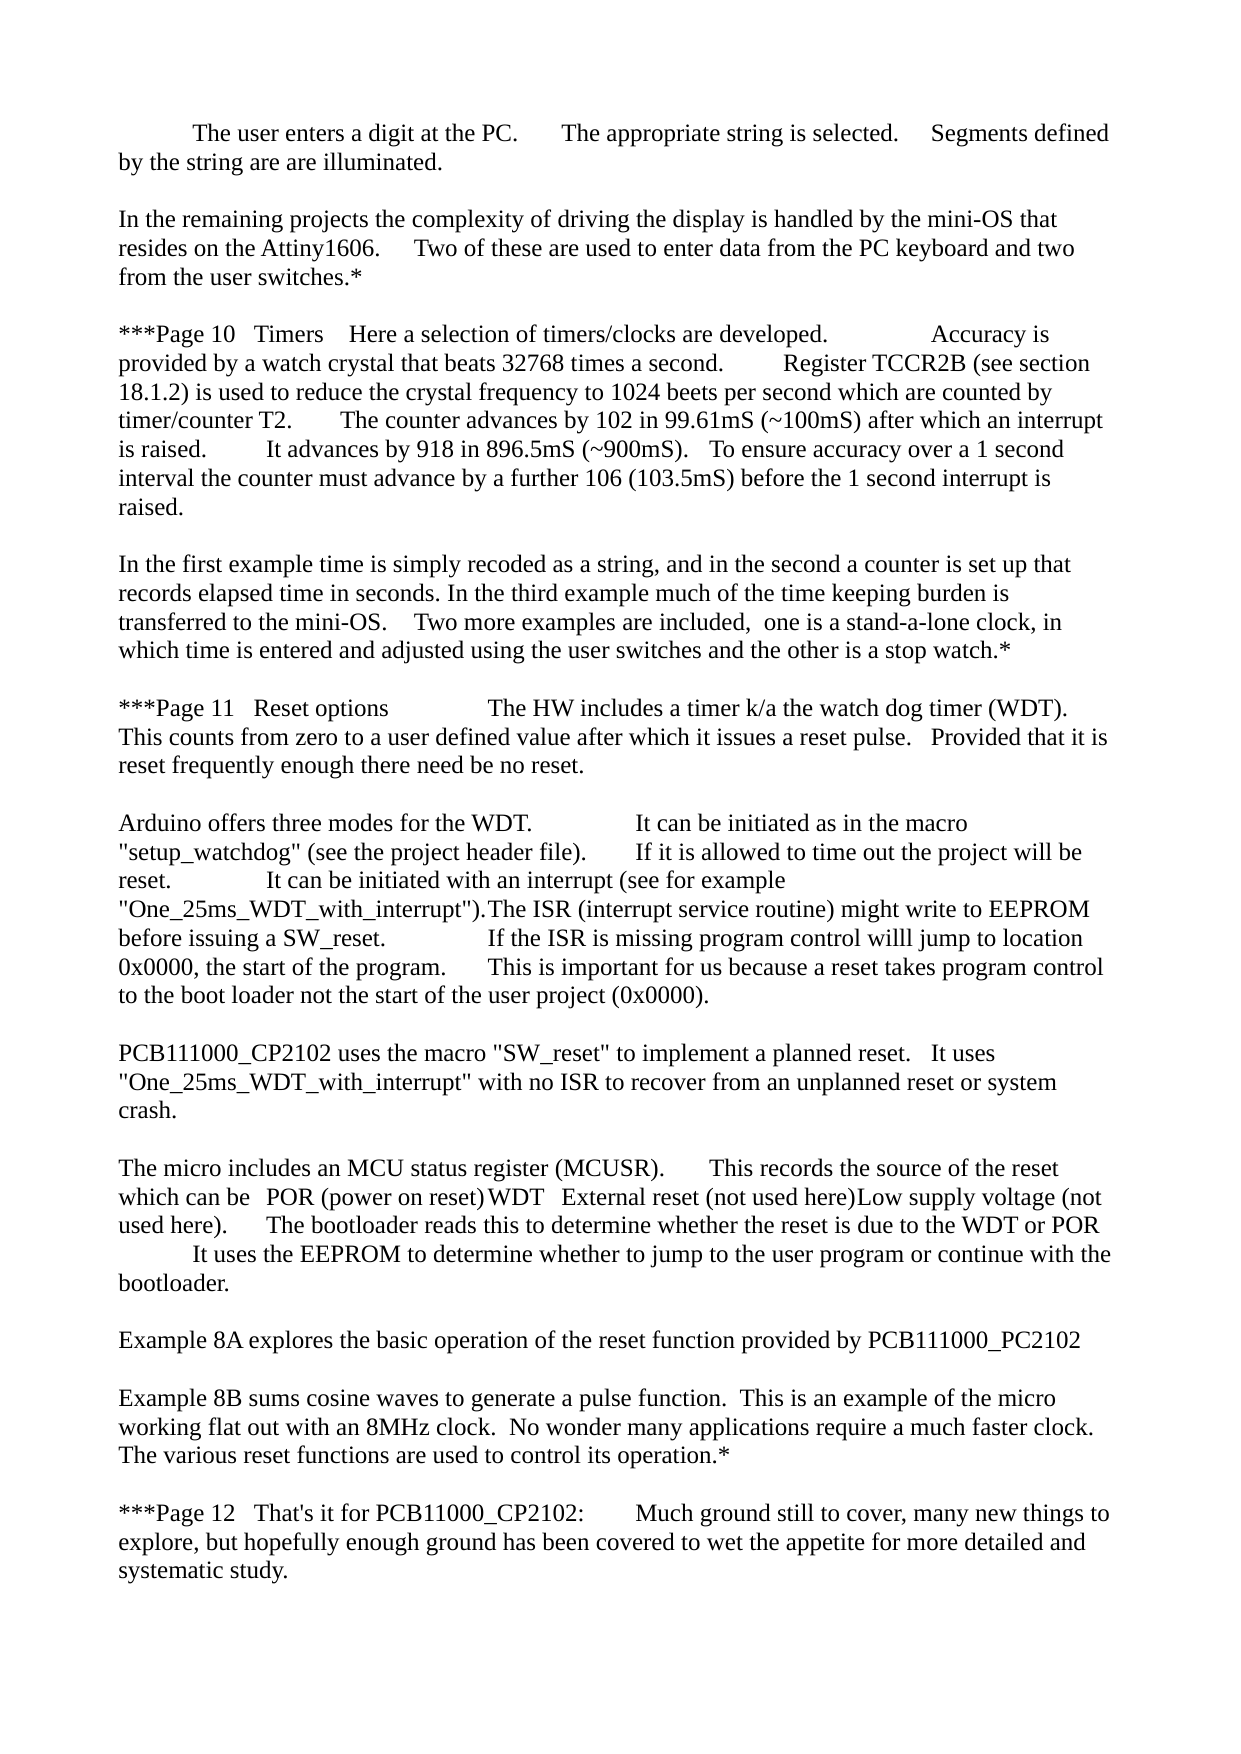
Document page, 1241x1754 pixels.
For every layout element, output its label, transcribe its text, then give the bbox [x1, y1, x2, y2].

text Example 8A explores the basic operation of the reset function provided by PCB111000_PC2102 [118, 1326, 1122, 1354]
text Example 8B sums cosine waves to generate a pulse function. This is an example of the micro working flat out with an 8MHz clock. No wonder many applications require a much faster clock. The various reset functions are used to control its operation.* [118, 1383, 1122, 1469]
text In the remaining projects the complexity of driving the display is handled by the mini-OS that resides on the Attiny1606. Two of these are used to enter data from the PC keyboard and two from the user switches.* [118, 204, 1122, 291]
text PCB111000_CP2102 uses the macro "SW_reset" to implement a planned reset. It uses "One_25ms_WDT_with_interrupt" with no ISR to recover from an unplanned reset or system crash. [118, 1038, 1122, 1124]
text In the first example time is simply recoded as a string, and in the second a counter is set up that records elapsed time in seconds. In the third example much of the time keeping burden is transferred to the mini-OS. Two more examples are included, one is a stand-a-lone clock, in which time is entered and adjusted using the user switches and the other is a stop watch.* [118, 549, 1122, 664]
text ***Page 10 Timers Here a selection of timers/clocks are developed. Accuracy is provided by a watch crystal that beats 32768 times a second. Register TCCR2B (see section 18.1.2) is used to reduce the crystal frequency to 1024 beets per second which are counted by timer/counter T2. The counter advances by 102 in 99.61mS (~100mS) after which an interrupt is raised. It advances by 918 in 896.5mS (~900mS). To ensure accuracy over a 1 second interval the counter must advance by a further 106 (103.5mS) before the 1 second interrupt is raised. [118, 319, 1122, 521]
text The micro includes an MCU status register (MCUSR). This records the source of the reset which can be POR (power on reset) WDT External reset (not used here) Low supply voltage (not used here). The bootloader reads this to determine whether the reset is due to the WDT or POR It uses the EEPROM to determine whether to jump to the user program or continue with the bootloader. [118, 1153, 1122, 1297]
text The user enters a digit at the PC. The appropriate string is selected. Segments defined by the string are are illuminated. [118, 118, 1122, 176]
text ***Page 12 That's it for PCB11000_CP2102: Much ground still to cover, many new things to explore, but hopefully enough ground has been covered to wet the appetite for more detailed and systematic study. [118, 1498, 1122, 1584]
text Arduino offers three modes for the WDT. It can be initiated as in the macro "setup_watchdog" (see the project header file). If it is allowed to time out the project will be reset. It can be initiated with an interrupt (see for example "One_25ms_WDT_with_interrupt"). The ISR (interrupt service routine) might write to EEPROM before issuing a SW_reset. If the ISR is missing program control willl jump to location 0x0000, the start of the program. This is important for us because a reset takes program control to the boot loader not the start of the user project (0x0000). [118, 808, 1122, 1009]
text ***Page 11 Reset options The HW includes a timer k/a the watch dog timer (WDT). This counts from zero to a user defined value after which it issues a reset pulse. Provided that it is reset frequently enough there need be no reset. [118, 693, 1122, 779]
